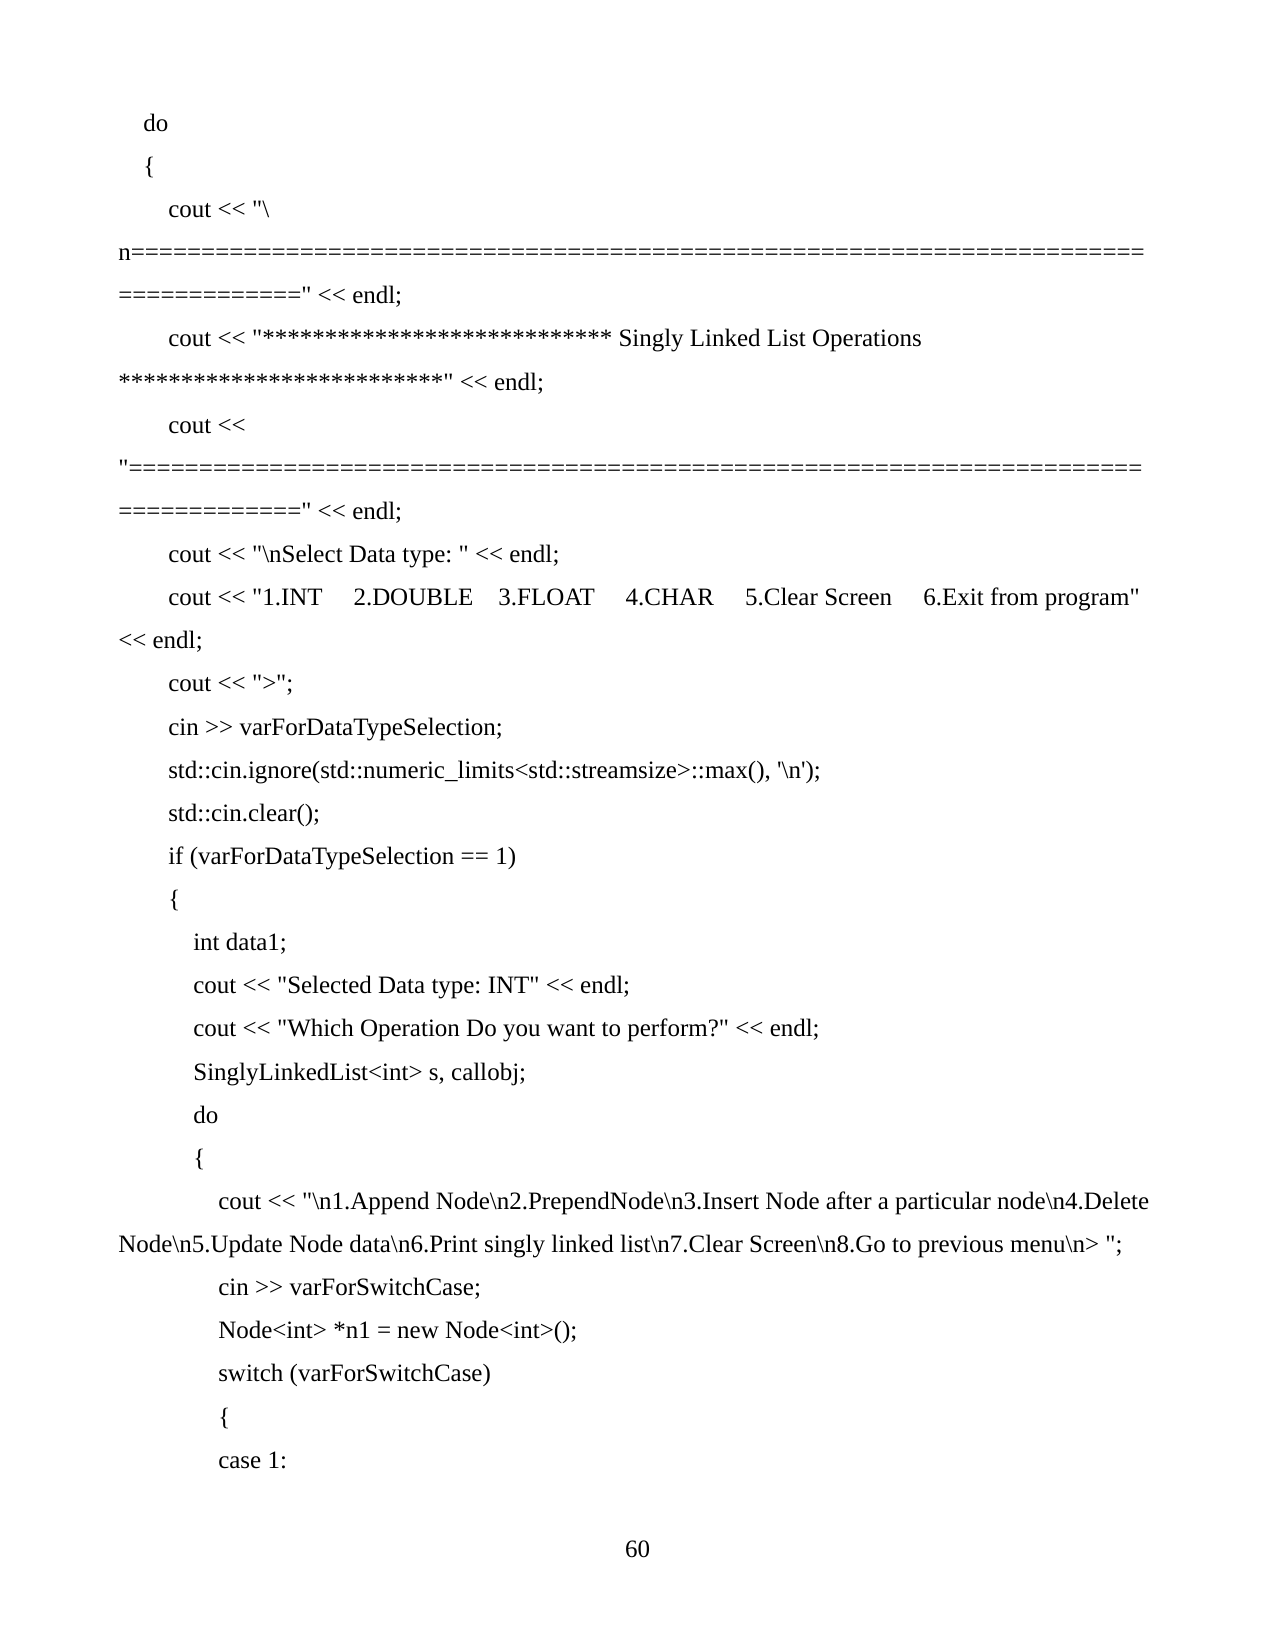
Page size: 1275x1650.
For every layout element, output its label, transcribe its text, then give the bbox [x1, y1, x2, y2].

text SinglyLinkedList<int> s, callobj; [118, 1057, 1157, 1085]
text cout << "\n=====================================================================================" << endl; [118, 194, 1157, 309]
text std::cin.clear(); [118, 798, 1157, 827]
text { [118, 884, 1157, 913]
text switch (varForSwitchCase) [118, 1358, 1157, 1387]
text cout << "Which Operation Do you want to perform?" << endl; [118, 1013, 1157, 1042]
text Node<int> *n1 = new Node<int>(); [118, 1315, 1157, 1344]
text do [118, 1100, 1157, 1128]
text cout << "\n1.Append Node\n2.PrependNode\n3.Insert Node after a particular node\n4.Delete Node\n5.Update Node data\n6.Print singly linked list\n7.Clear Screen\n8.Go to previous menu\n> "; [118, 1186, 1157, 1258]
text cin >> varForSwitchCase; [118, 1272, 1157, 1301]
text { [118, 1402, 1157, 1430]
text do [118, 108, 1157, 137]
text if (varForDataTypeSelection == 1) [118, 841, 1157, 870]
text cout << ">"; [118, 668, 1157, 697]
text { [118, 151, 1157, 180]
text cin >> varForDataTypeSelection; [118, 712, 1157, 740]
text case 1: [118, 1445, 1157, 1473]
text cout << "**************************** Singly Linked List Operations **************************" << endl; [118, 323, 1157, 395]
text std::cin.ignore(std::numeric_limits<std::streamsize>::max(), '\n'); [118, 755, 1157, 783]
text { [118, 1143, 1157, 1172]
text cout << "Selected Data type: INT" << endl; [118, 970, 1157, 999]
text int data1; [118, 927, 1157, 956]
text cout << "1.INT 2.DOUBLE 3.FLOAT 4.CHAR 5.Clear Screen 6.Exit from program" << endl; [118, 582, 1157, 654]
text cout << "=====================================================================================" << endl; [118, 410, 1157, 525]
text cout << "\nSelect Data type: " << endl; [118, 539, 1157, 568]
